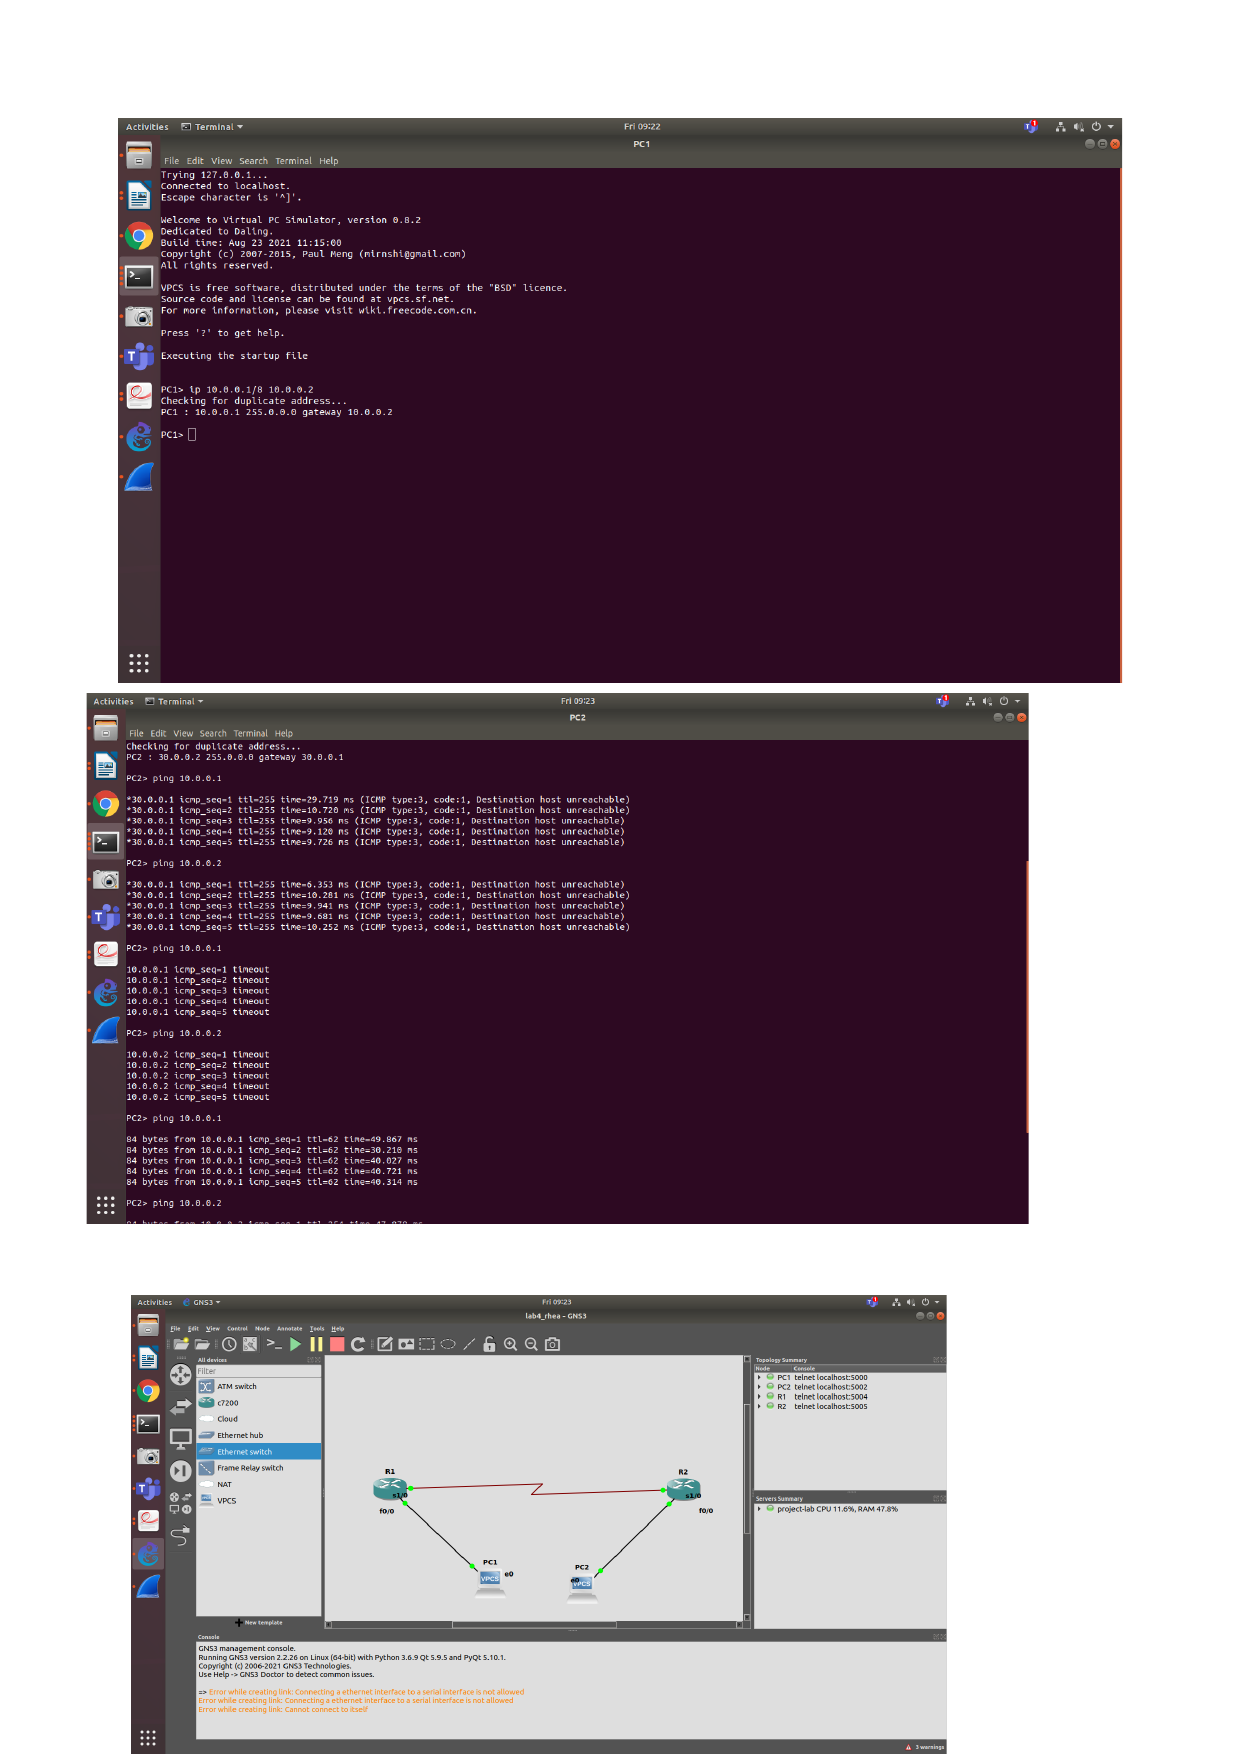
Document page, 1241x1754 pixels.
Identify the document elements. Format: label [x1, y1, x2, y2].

picture [131, 1295, 947, 1754]
picture [86, 693, 1029, 1224]
picture [118, 118, 1123, 683]
